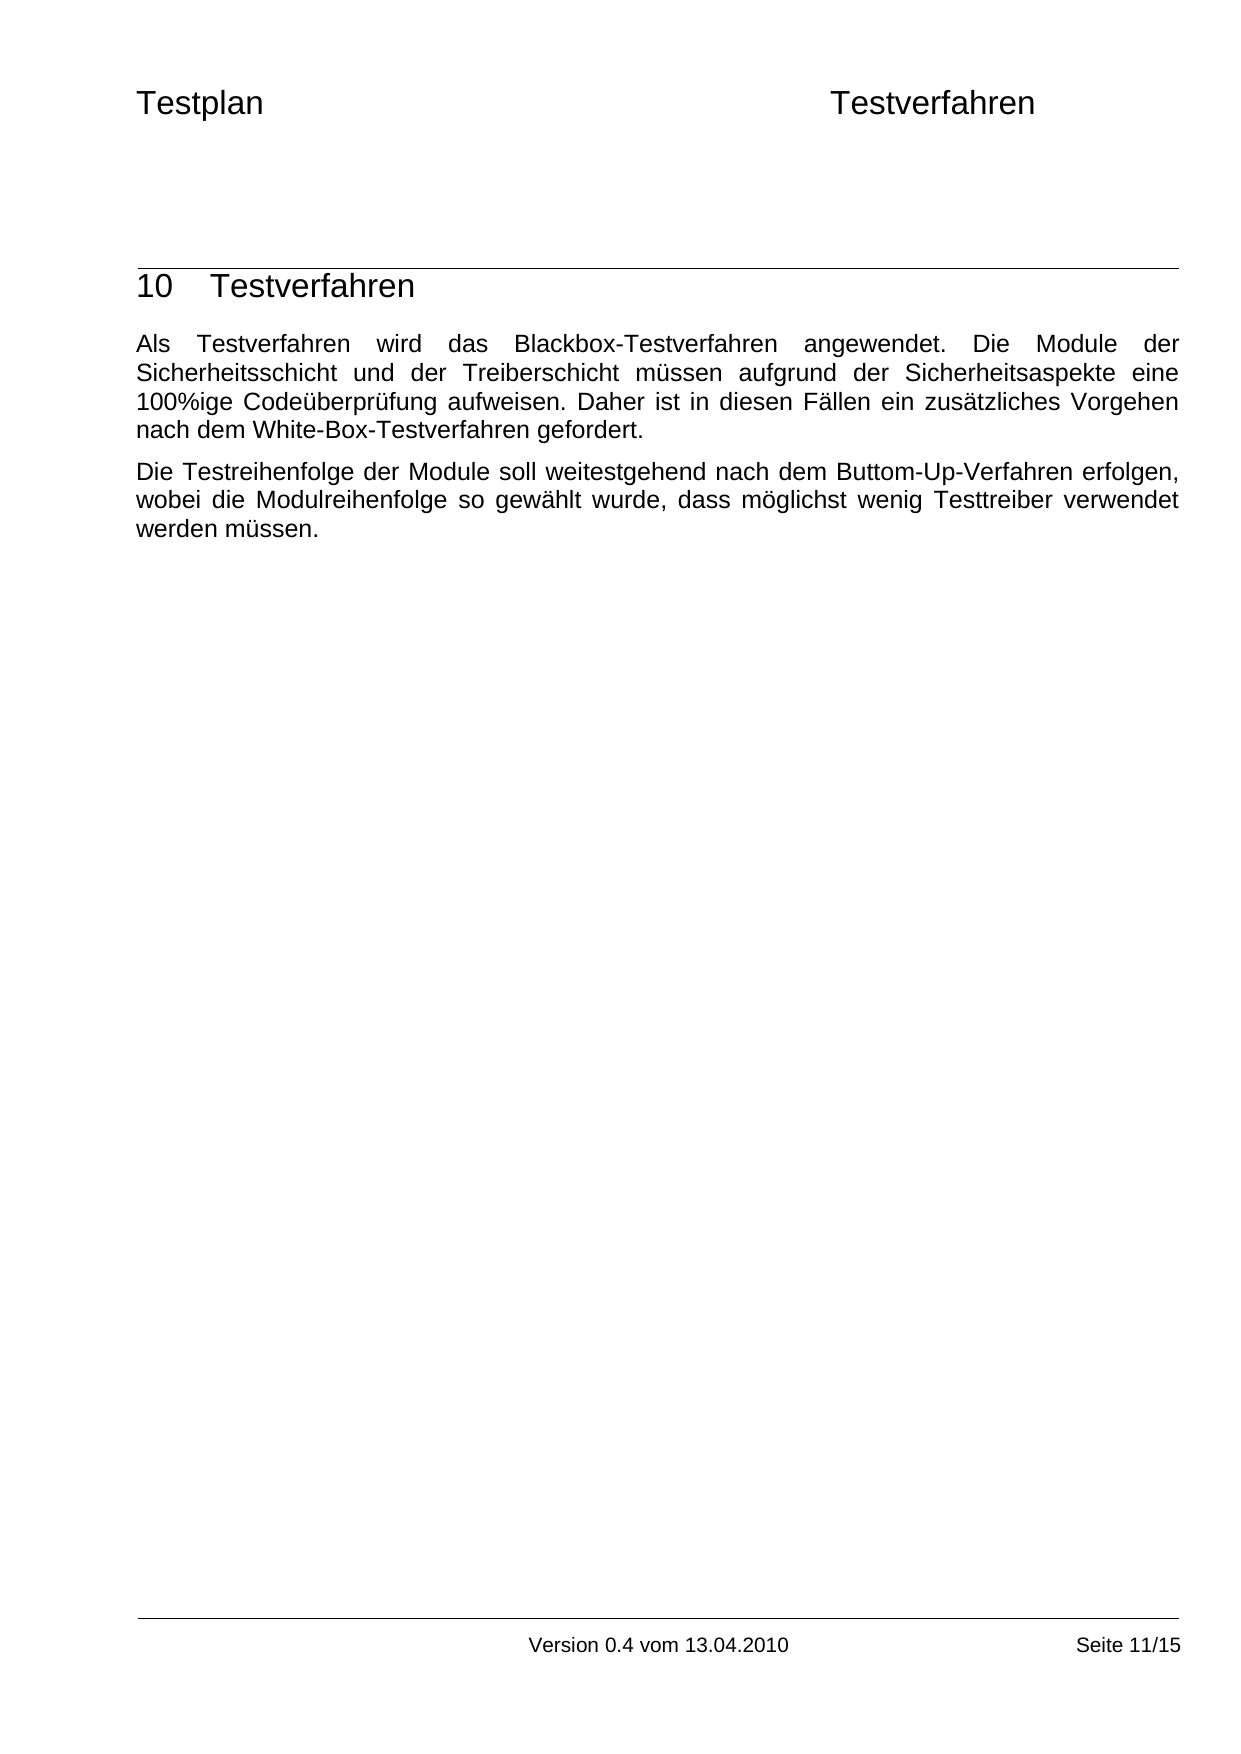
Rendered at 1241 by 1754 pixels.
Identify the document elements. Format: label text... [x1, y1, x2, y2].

text Als Testverfahren wird das Blackbox-Testverfahren angewendet. Die Module der Sicherheitsschicht und der Treiberschicht müssen aufgrund der Sicherheitsaspekte eine 100%ige Codeüberprüfung aufweisen. Daher ist in diesen Fällen ein zusätzliches Vorgehen nach dem White-Box-Testverfahren gefordert. [136, 329, 1181, 444]
subtitle Testverfahren [136, 289, 1181, 304]
text Die Testreihenfolge der Module soll weitestgehend nach dem Buttom-Up-Verfahren erfolgen, wobei die Modulreihenfolge so gewählt wurde, dass möglichst wenig Testtreiber verwendet werden müssen. [136, 457, 1181, 543]
